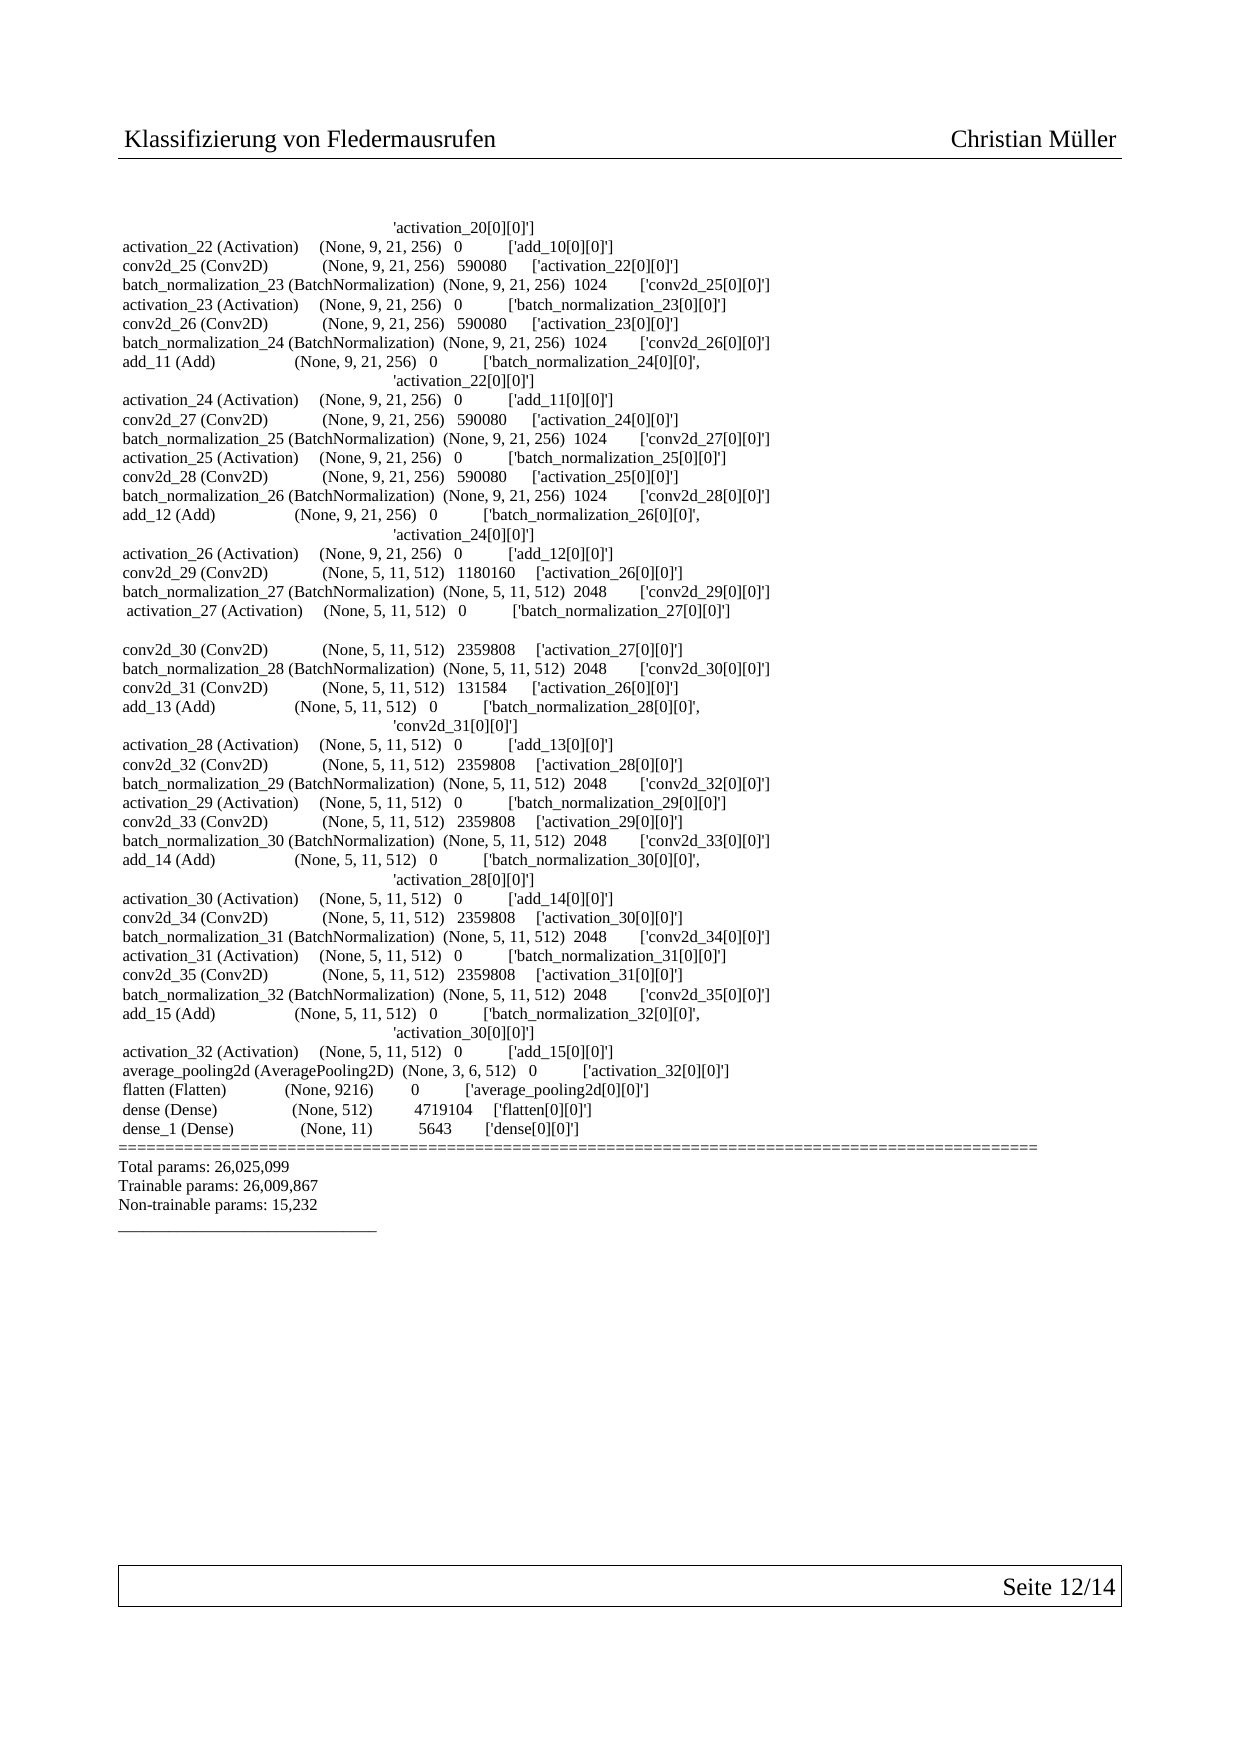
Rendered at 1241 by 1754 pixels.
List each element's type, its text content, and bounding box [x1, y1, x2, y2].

text activation_25 (Activation) (None, 9, 21, 256) 0 ['batch_normalization_25[0][0]'] [118, 448, 1122, 467]
text Non-trainable params: 15,232 [118, 1195, 1122, 1214]
text 'activation_20[0][0]'] [118, 218, 1122, 237]
text conv2d_32 (Conv2D) (None, 5, 11, 512) 2359808 ['activation_28[0][0]'] [118, 754, 1122, 773]
text add_14 (Add) (None, 5, 11, 512) 0 ['batch_normalization_30[0][0]', [118, 850, 1122, 869]
text Total params: 26,025,099 [118, 1157, 1122, 1176]
text conv2d_35 (Conv2D) (None, 5, 11, 512) 2359808 ['activation_31[0][0]'] [118, 965, 1122, 984]
text batch_normalization_24 (BatchNormalization) (None, 9, 21, 256) 1024 ['conv2d_26[0][0]'] [118, 333, 1122, 352]
text conv2d_26 (Conv2D) (None, 9, 21, 256) 590080 ['activation_23[0][0]'] [118, 313, 1122, 333]
text batch_normalization_27 (BatchNormalization) (None, 5, 11, 512) 2048 ['conv2d_29[0][0]'] [118, 582, 1122, 601]
text conv2d_31 (Conv2D) (None, 5, 11, 512) 131584 ['activation_26[0][0]'] [118, 678, 1122, 697]
text activation_31 (Activation) (None, 5, 11, 512) 0 ['batch_normalization_31[0][0]'] [118, 946, 1122, 965]
text activation_29 (Activation) (None, 5, 11, 512) 0 ['batch_normalization_29[0][0]'] [118, 793, 1122, 812]
text batch_normalization_23 (BatchNormalization) (None, 9, 21, 256) 1024 ['conv2d_25[0][0]'] [118, 275, 1122, 294]
text add_15 (Add) (None, 5, 11, 512) 0 ['batch_normalization_32[0][0]', [118, 1003, 1122, 1023]
text conv2d_30 (Conv2D) (None, 5, 11, 512) 2359808 ['activation_27[0][0]'] [118, 639, 1122, 658]
text conv2d_33 (Conv2D) (None, 5, 11, 512) 2359808 ['activation_29[0][0]'] [118, 812, 1122, 831]
text activation_24 (Activation) (None, 9, 21, 256) 0 ['add_11[0][0]'] [118, 390, 1122, 409]
text batch_normalization_26 (BatchNormalization) (None, 9, 21, 256) 1024 ['conv2d_28[0][0]'] [118, 486, 1122, 505]
text _______________________________ [118, 1214, 1122, 1233]
text batch_normalization_31 (BatchNormalization) (None, 5, 11, 512) 2048 ['conv2d_34[0][0]'] [118, 927, 1122, 946]
text 'conv2d_31[0][0]'] [118, 716, 1122, 735]
text batch_normalization_28 (BatchNormalization) (None, 5, 11, 512) 2048 ['conv2d_30[0][0]'] [118, 658, 1122, 678]
text activation_26 (Activation) (None, 9, 21, 256) 0 ['add_12[0][0]'] [118, 543, 1122, 563]
text Trainable params: 26,009,867 [118, 1176, 1122, 1195]
text flatten (Flatten) (None, 9216) 0 ['average_pooling2d[0][0]'] [118, 1080, 1122, 1099]
text add_12 (Add) (None, 9, 21, 256) 0 ['batch_normalization_26[0][0]', [118, 505, 1122, 524]
text activation_32 (Activation) (None, 5, 11, 512) 0 ['add_15[0][0]'] [118, 1042, 1122, 1061]
text batch_normalization_25 (BatchNormalization) (None, 9, 21, 256) 1024 ['conv2d_27[0][0]'] [118, 428, 1122, 448]
text batch_normalization_32 (BatchNormalization) (None, 5, 11, 512) 2048 ['conv2d_35[0][0]'] [118, 984, 1122, 1003]
text conv2d_25 (Conv2D) (None, 9, 21, 256) 590080 ['activation_22[0][0]'] [118, 256, 1122, 275]
text 'activation_24[0][0]'] [118, 524, 1122, 543]
text add_11 (Add) (None, 9, 21, 256) 0 ['batch_normalization_24[0][0]', [118, 352, 1122, 371]
text activation_28 (Activation) (None, 5, 11, 512) 0 ['add_13[0][0]'] [118, 735, 1122, 754]
text add_13 (Add) (None, 5, 11, 512) 0 ['batch_normalization_28[0][0]', [118, 697, 1122, 716]
text batch_normalization_29 (BatchNormalization) (None, 5, 11, 512) 2048 ['conv2d_32[0][0]'] [118, 773, 1122, 793]
text conv2d_28 (Conv2D) (None, 9, 21, 256) 590080 ['activation_25[0][0]'] [118, 467, 1122, 486]
text activation_27 (Activation) (None, 5, 11, 512) 0 ['batch_normalization_27[0][0]'] [118, 601, 1122, 620]
text dense (Dense) (None, 512) 4719104 ['flatten[0][0]'] [118, 1099, 1122, 1118]
text average_pooling2d (AveragePooling2D) (None, 3, 6, 512) 0 ['activation_32[0][0]'] [118, 1061, 1122, 1080]
text dense_1 (Dense) (None, 11) 5643 ['dense[0][0]'] [118, 1118, 1122, 1138]
text activation_22 (Activation) (None, 9, 21, 256) 0 ['add_10[0][0]'] [118, 237, 1122, 256]
text conv2d_34 (Conv2D) (None, 5, 11, 512) 2359808 ['activation_30[0][0]'] [118, 908, 1122, 927]
text activation_23 (Activation) (None, 9, 21, 256) 0 ['batch_normalization_23[0][0]'] [118, 294, 1122, 313]
text conv2d_29 (Conv2D) (None, 5, 11, 512) 1180160 ['activation_26[0][0]'] [118, 563, 1122, 582]
text batch_normalization_30 (BatchNormalization) (None, 5, 11, 512) 2048 ['conv2d_33[0][0]'] [118, 831, 1122, 850]
text ================================================================================================== [118, 1138, 1122, 1157]
text activation_30 (Activation) (None, 5, 11, 512) 0 ['add_14[0][0]'] [118, 888, 1122, 908]
text 'activation_28[0][0]'] [118, 869, 1122, 888]
text 'activation_22[0][0]'] [118, 371, 1122, 390]
text 'activation_30[0][0]'] [118, 1023, 1122, 1042]
text conv2d_27 (Conv2D) (None, 9, 21, 256) 590080 ['activation_24[0][0]'] [118, 409, 1122, 428]
